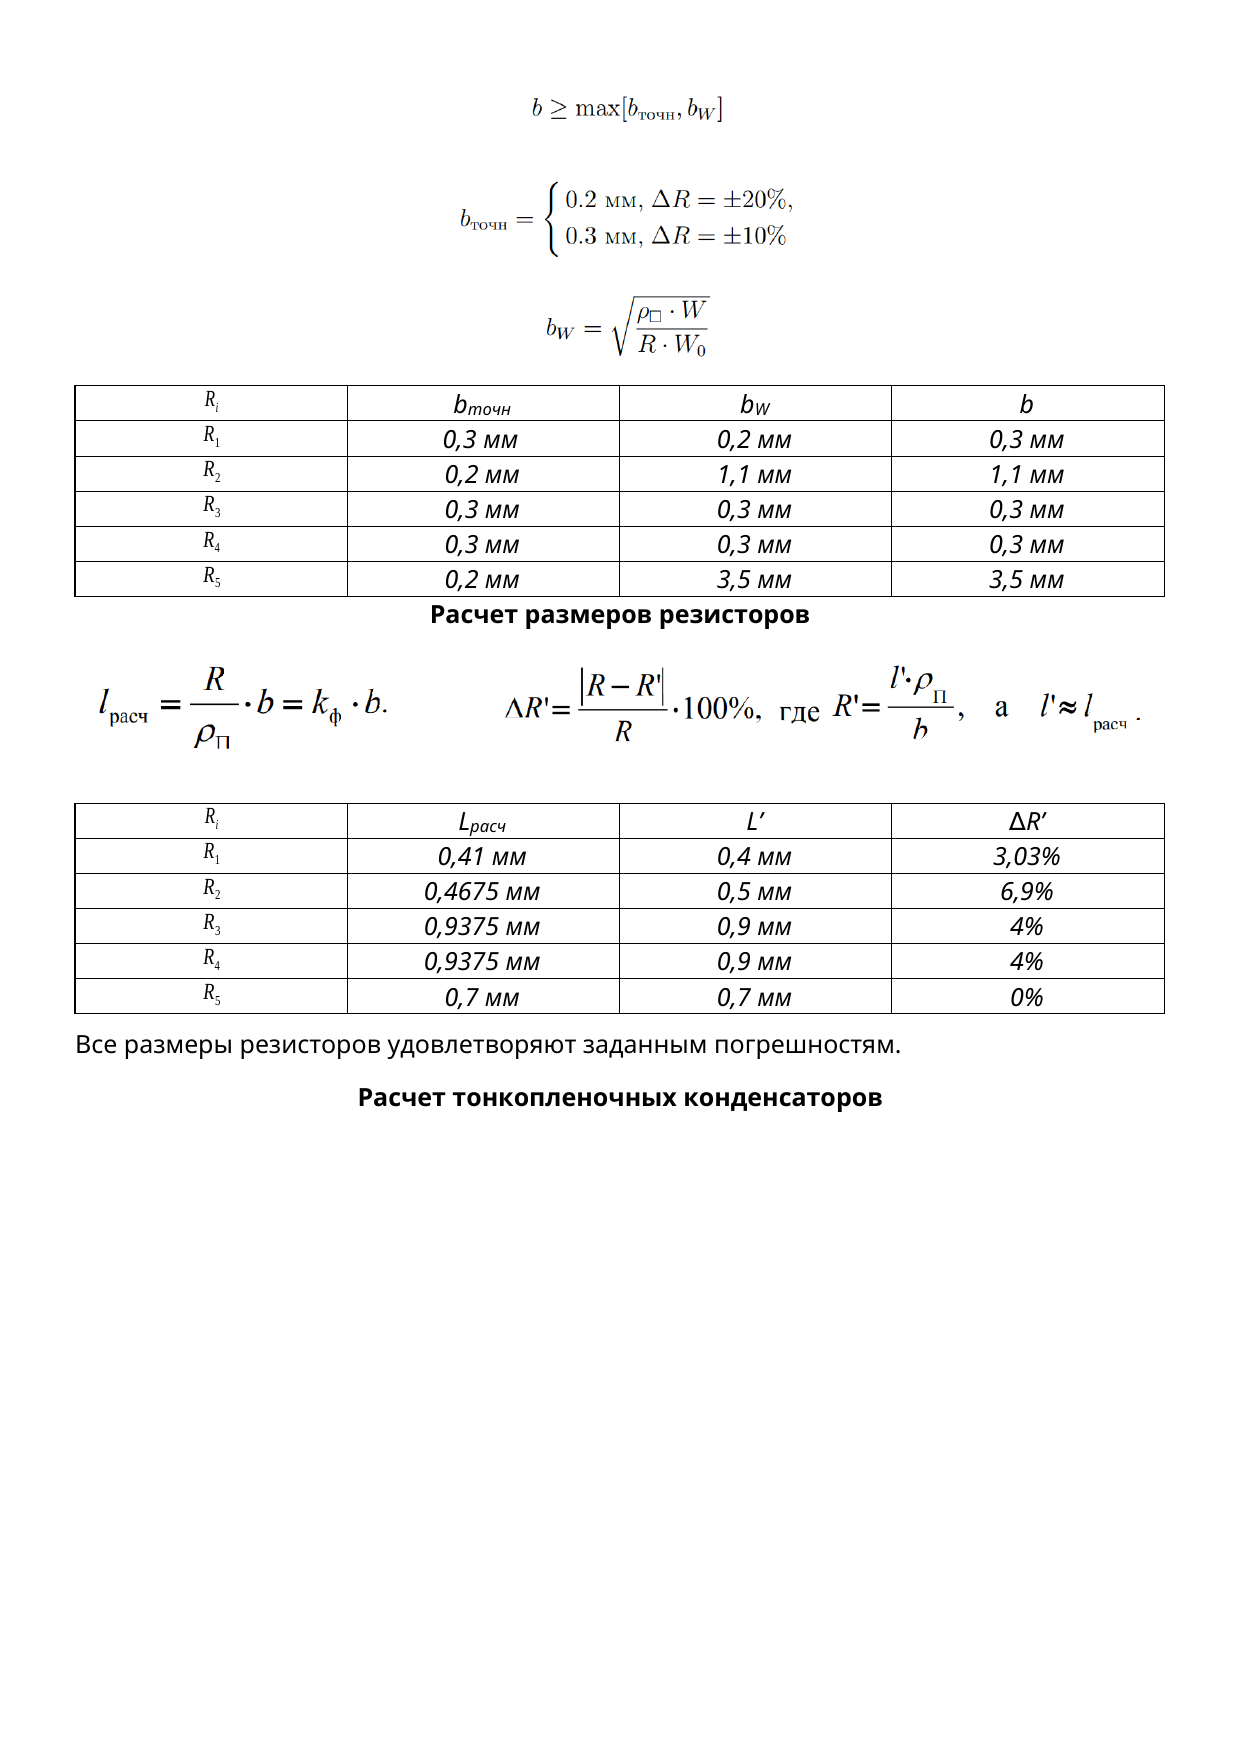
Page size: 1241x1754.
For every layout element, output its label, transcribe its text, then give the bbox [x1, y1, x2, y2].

table_cell 0,2 мм [348, 562, 619, 596]
table_cell 3,5 мм [620, 562, 891, 596]
table_cell 0,3 мм [620, 527, 891, 561]
table_cell 0,3 мм [892, 492, 1164, 526]
table_cell [76, 979, 347, 1013]
table_cell 0,5 мм [620, 874, 891, 908]
table_header bточн [348, 386, 619, 420]
table_cell [76, 909, 347, 943]
table_cell 4% [892, 909, 1164, 943]
picture [504, 665, 762, 742]
table_cell 4% [892, 944, 1164, 978]
table_cell 0,3 мм [620, 492, 891, 526]
table_header L’ [620, 804, 891, 838]
table_header [76, 804, 347, 838]
table_cell 0,7 мм [620, 979, 891, 1013]
table_cell 0,9375 мм [348, 944, 619, 978]
table_cell [76, 527, 347, 561]
table_cell 0,7 мм [348, 979, 619, 1013]
table_cell [76, 944, 347, 978]
table_cell 0,9375 мм [348, 909, 619, 943]
text Все размеры резисторов удовлетворяют заданным погрешностям. [75, 1027, 1165, 1061]
table_cell [76, 874, 347, 908]
table_cell [76, 457, 347, 491]
table_cell 0,3 мм [348, 492, 619, 526]
table_cell 0,9 мм [620, 944, 891, 978]
table_cell 1,1 мм [620, 457, 891, 491]
picture [98, 665, 387, 749]
table_cell 0,2 мм [348, 457, 619, 491]
table_cell 0,41 мм [348, 839, 619, 873]
picture [778, 664, 1151, 740]
table_header ∆R’ [892, 804, 1164, 838]
table_header Lрасч [348, 804, 619, 838]
table_cell [76, 839, 347, 873]
table_cell [76, 492, 347, 526]
table_header bW [620, 386, 891, 420]
table_header [76, 386, 347, 420]
text Расчет тонкопленочных конденсаторов [75, 1080, 1165, 1114]
table_cell 1,1 мм [892, 457, 1164, 491]
table_cell 0,3 мм [892, 421, 1164, 456]
table_cell 0,3 мм [348, 421, 619, 456]
table_header b [892, 386, 1164, 420]
text Расчет размеров резисторов [75, 597, 1165, 631]
table_cell 3,5 мм [892, 562, 1164, 596]
table_cell 0,4675 мм [348, 874, 619, 908]
table_cell 3,03% [892, 839, 1164, 873]
table_cell [76, 421, 347, 456]
table_cell 6,9% [892, 874, 1164, 908]
table_cell 0,4 мм [620, 839, 891, 873]
table_cell 0% [892, 979, 1164, 1013]
table_cell 0,2 мм [620, 421, 891, 456]
table_cell [76, 562, 347, 596]
picture [205, 75, 1035, 367]
table_cell 0,3 мм [892, 527, 1164, 561]
table_cell 0,3 мм [348, 527, 619, 561]
table_cell 0,9 мм [620, 909, 891, 943]
